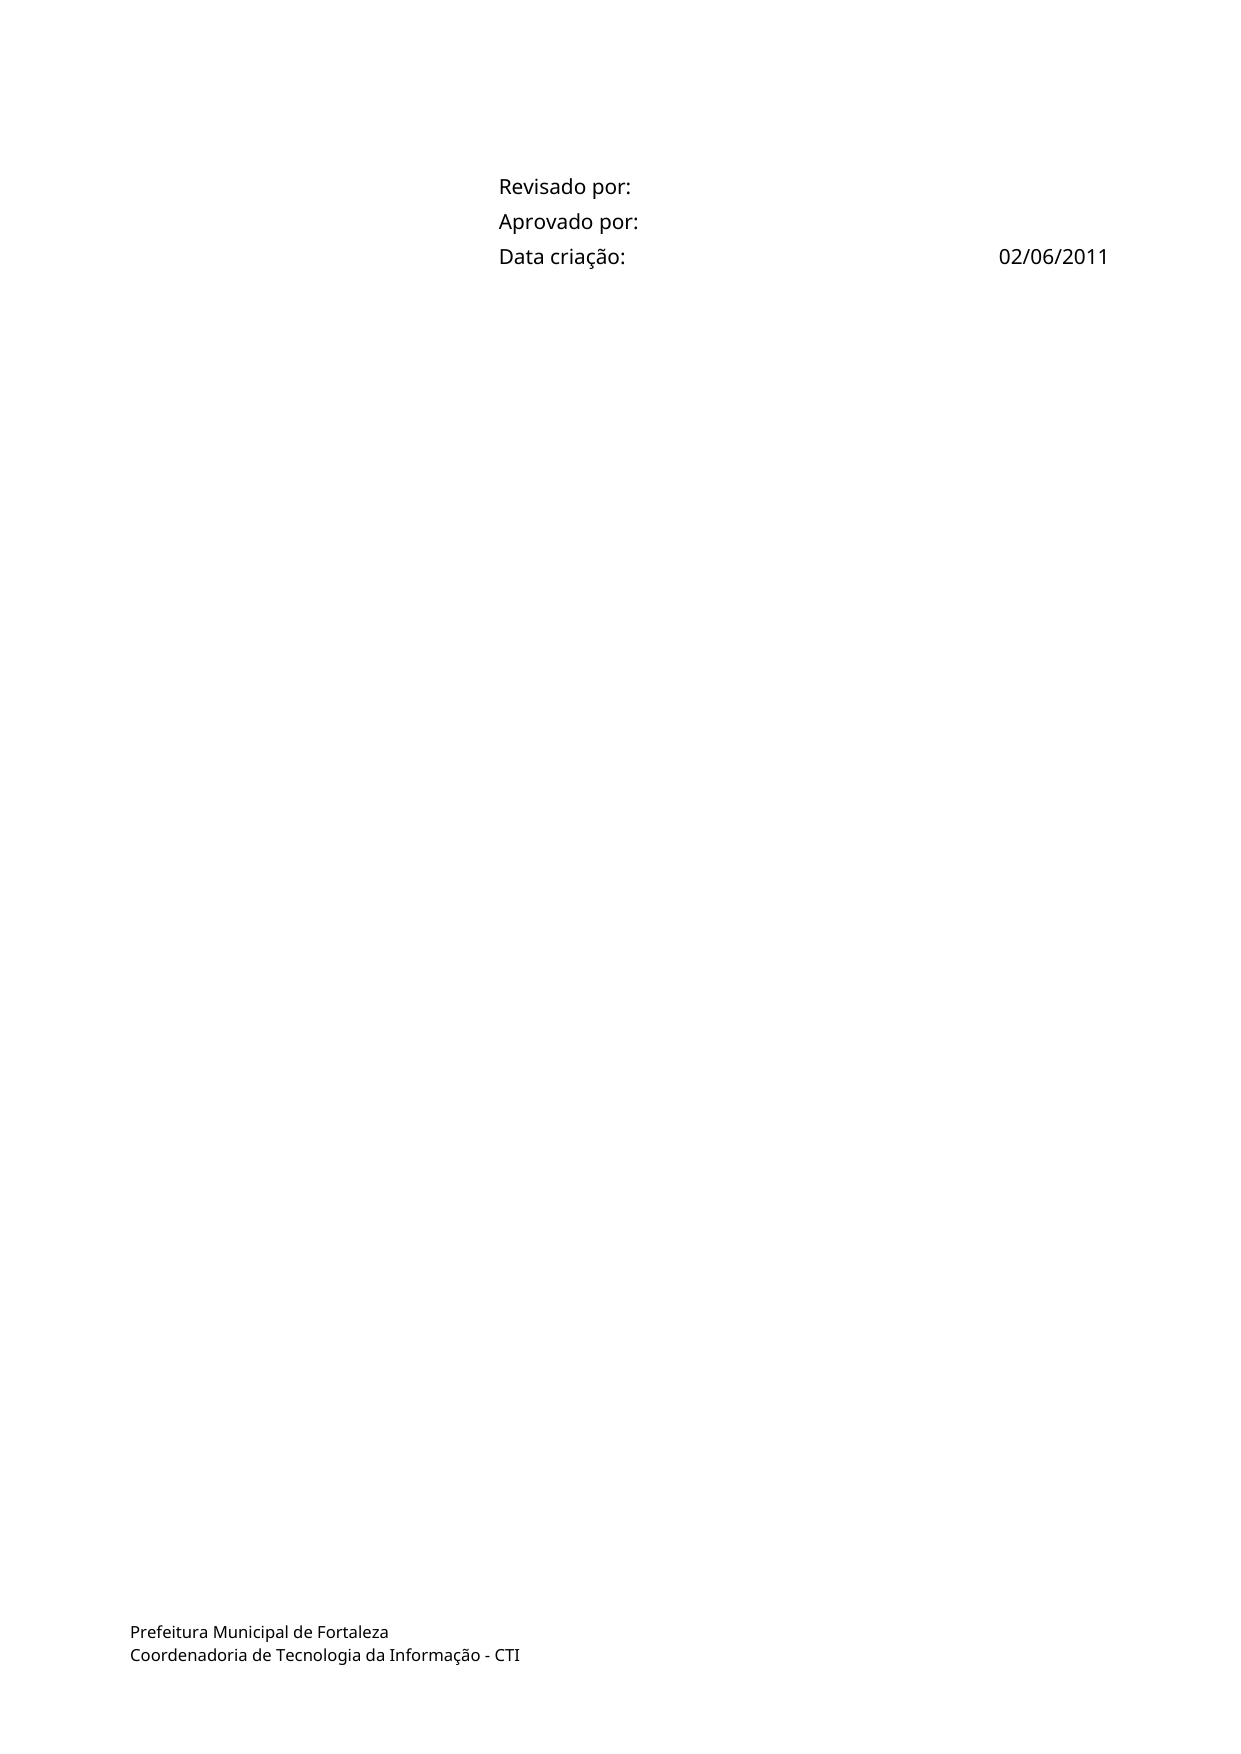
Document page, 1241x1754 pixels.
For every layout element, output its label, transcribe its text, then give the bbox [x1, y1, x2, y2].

table_cell Aprovado por: [487, 207, 697, 242]
table_cell 02/06/2011 [697, 242, 1121, 277]
table_cell Data criação: [487, 242, 697, 277]
table_cell [697, 173, 1121, 207]
table_cell [697, 207, 1121, 242]
table_cell Revisado por: [487, 173, 697, 207]
